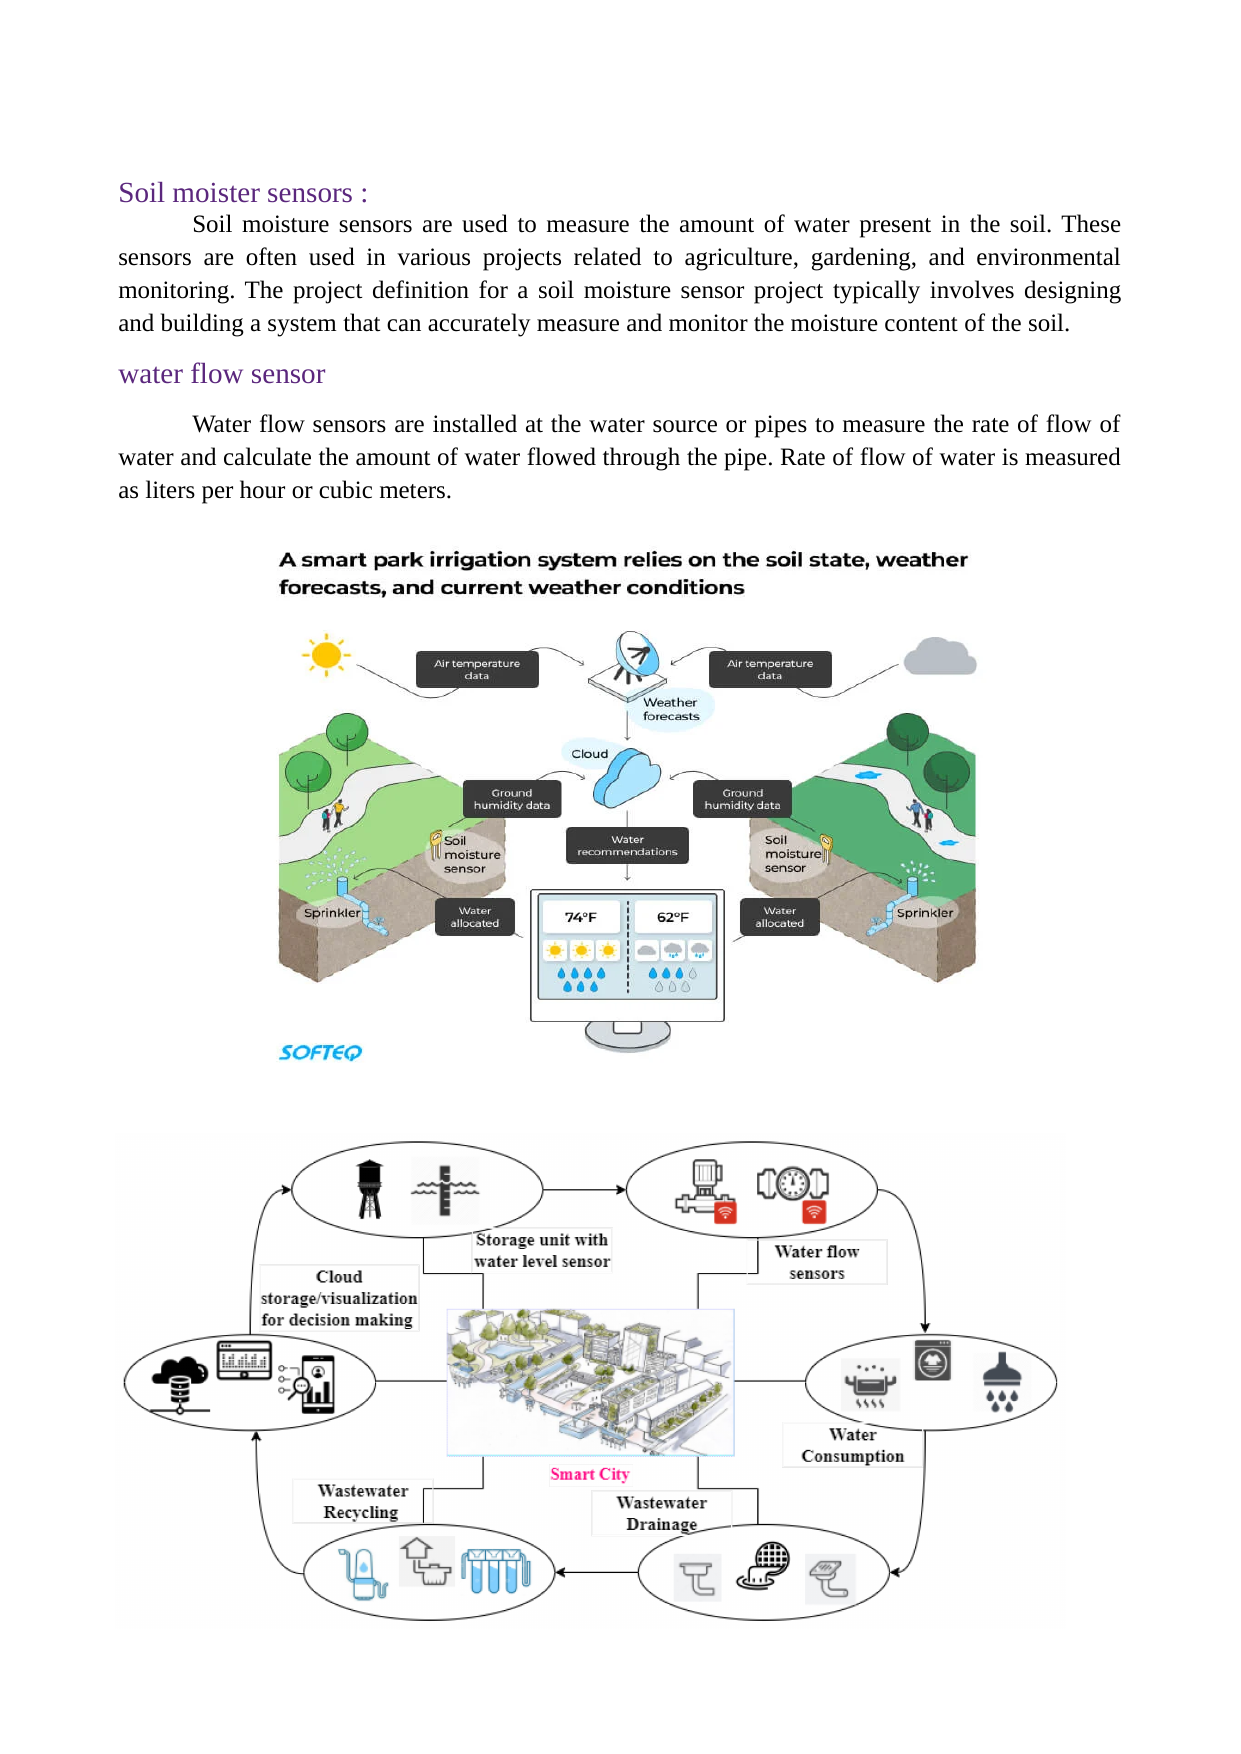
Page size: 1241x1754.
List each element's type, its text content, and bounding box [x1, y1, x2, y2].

picture [114, 1133, 1066, 1629]
text Soil moister sensors : [118, 176, 1122, 209]
picture [224, 512, 1030, 1085]
text water flow sensor [118, 356, 1122, 389]
text Water flow sensors are installed at the water source or pipes to measure the rate of flow of water and calculate the amount of water flowed through the pipe. Rate of flow of water is measured as liters per hour or cubic meters. [118, 409, 1122, 504]
text Soil moisture sensors are used to measure the amount of water present in the soil. These sensors are often used in various projects related to agriculture, gardening, and environmental monitoring. The project definition for a soil moisture sensor project typically involves designing and building a system that can accurately measure and monitor the moisture content of the soil. [118, 209, 1122, 337]
